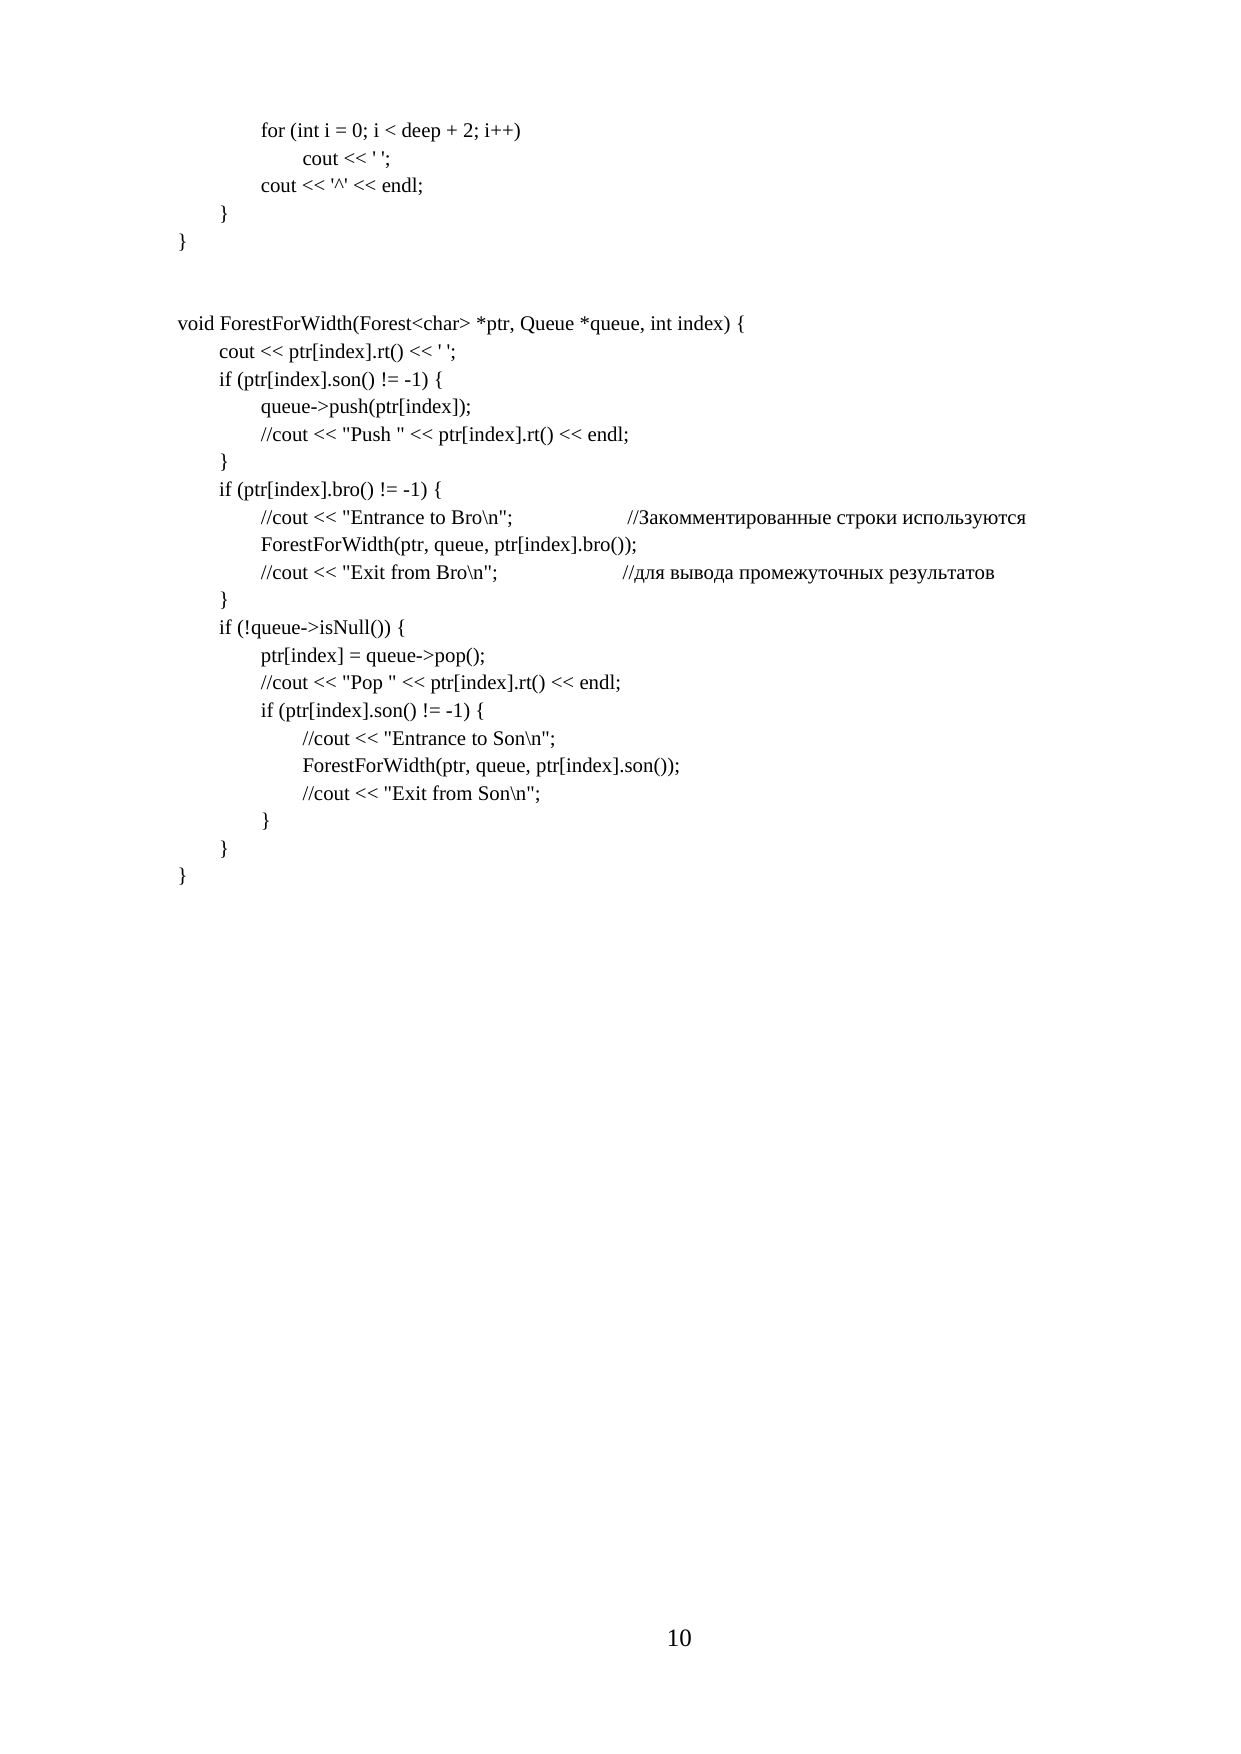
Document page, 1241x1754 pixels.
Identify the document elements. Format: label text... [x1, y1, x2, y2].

text //cout << "Exit from Son\n"; [177, 781, 1181, 805]
text } [177, 449, 1181, 473]
text void ForestForWidth(Forest<char> *ptr, Queue *queue, int index) { [177, 311, 1181, 335]
text if (!queue->isNull()) { [177, 615, 1181, 639]
text //cout << "Entrance to Bro\n"; //Закомментированные строки используются [177, 504, 1181, 529]
text ForestForWidth(ptr, queue, ptr[index].son()); [177, 753, 1181, 777]
text if (ptr[index].son() != -1) { [177, 367, 1181, 391]
text } [177, 863, 1181, 887]
text //cout << "Push " << ptr[index].rt() << endl; [177, 422, 1181, 446]
text //cout << "Exit from Bro\n"; //для вывода промежуточных результатов [177, 560, 1181, 584]
text //cout << "Entrance to Son\n"; [177, 725, 1181, 749]
text for (int i = 0; i < deep + 2; i++) [177, 118, 1181, 142]
text //cout << "Pop " << ptr[index].rt() << endl; [177, 670, 1181, 694]
text ForestForWidth(ptr, queue, ptr[index].bro()); [177, 532, 1181, 556]
text } [177, 201, 1181, 225]
text cout << ' '; [177, 146, 1181, 170]
text } [177, 587, 1181, 611]
text ptr[index] = queue->pop(); [177, 643, 1181, 667]
text if (ptr[index].son() != -1) { [177, 698, 1181, 722]
text } [177, 228, 1181, 253]
text cout << '^' << endl; [177, 173, 1181, 197]
text cout << ptr[index].rt() << ' '; [177, 339, 1181, 363]
text } [177, 836, 1181, 860]
text if (ptr[index].bro() != -1) { [177, 477, 1181, 501]
text } [177, 808, 1181, 832]
text queue->push(ptr[index]); [177, 394, 1181, 418]
